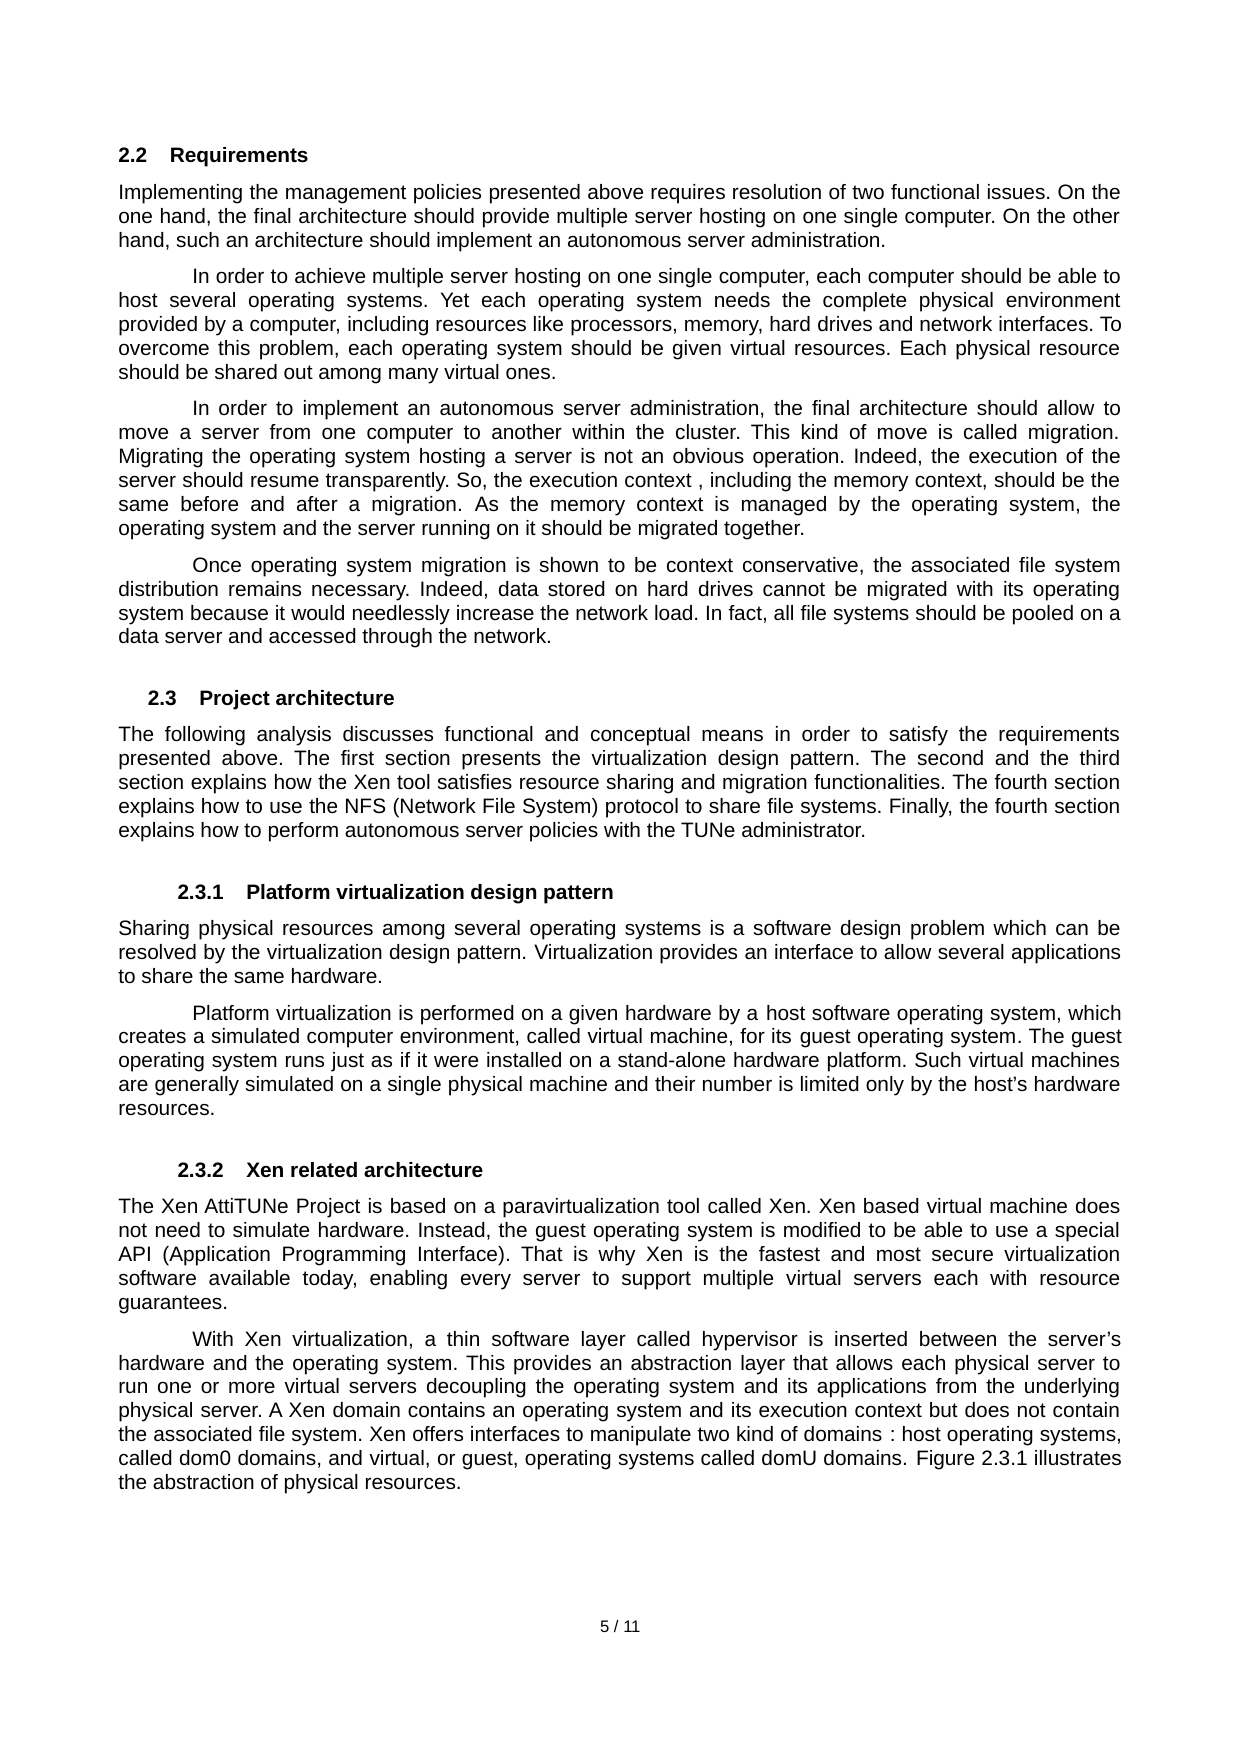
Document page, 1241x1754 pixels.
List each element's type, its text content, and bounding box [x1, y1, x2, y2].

text Platform virtualization is performed on a given hardware by a host software operating system, which creates a simulated computer environment, called virtual machine, for its guest operating system. The guest operating system runs just as if it were installed on a stand-alone hardware platform. Such virtual machines are generally simulated on a single physical machine and their number is limited only by the host’s hardware resources. [118, 1000, 1122, 1120]
text With Xen virtualization, a thin software layer called hypervisor is inserted between the server’s hardware and the operating system. This provides an abstraction layer that allows each physical server to run one or more virtual servers decoupling the operating system and its applications from the underlying physical server. A Xen domain contains an operating system and its execution context but does not contain the associated file system. Xen offers interfaces to manipulate two kind of domains : host operating systems, called dom0 domains, and virtual, or guest, operating systems called domU domains. Figure 2.3.1 illustrates the abstraction of physical resources. [118, 1326, 1122, 1494]
subtitle Requirements [118, 143, 1122, 167]
text Implementing the management policies presented above requires resolution of two functional issues. On the one hand, the final architecture should provide multiple server hosting on one single computer. On the other hand, such an architecture should implement an autonomous server administration. [118, 179, 1122, 251]
text Sharing physical resources among several operating systems is a software design problem which can be resolved by the virtualization design pattern. Virtualization provides an interface to allow several applications to share the same hardware. [118, 916, 1122, 988]
text In order to achieve multiple server hosting on one single computer, each computer should be able to host several operating systems. Yet each operating system needs the complete physical environment provided by a computer, including resources like processors, memory, hard drives and network interfaces. To overcome this problem, each operating system should be given virtual resources. Each physical resource should be shared out among many virtual ones. [118, 264, 1122, 384]
subtitle Project architecture [148, 686, 1122, 710]
text Once operating system migration is shown to be context conservative, the associated file system distribution remains necessary. Indeed, data stored on hard drives cannot be migrated with its operating system because it would needlessly increase the network load. In fact, all file systems should be pooled on a data server and accessed through the network. [118, 552, 1122, 648]
subtitle Xen related architecture [177, 1158, 1122, 1182]
text In order to implement an autonomous server administration, the final architecture should allow to move a server from one computer to another within the cluster. This kind of move is called migration. Migrating the operating system hosting a server is not an obvious operation. Indeed, the execution of the server should resume transparently. So, the execution context , including the memory context, should be the same before and after a migration. As the memory context is managed by the operating system, the operating system and the server running on it should be migrated together. [118, 396, 1122, 540]
text The following analysis discusses functional and conceptual means in order to satisfy the requirements presented above. The first section presents the virtualization design pattern. The second and the third section explains how the Xen tool satisfies resource sharing and migration functionalities. The fourth section explains how to use the NFS (Network File System) protocol to share file systems. Finally, the fourth section explains how to perform autonomous server policies with the TUNe administrator. [118, 722, 1122, 842]
subtitle Platform virtualization design pattern [177, 879, 1122, 903]
text The Xen AttiTUNe Project is based on a paravirtualization tool called Xen. Xen based virtual machine does not need to simulate hardware. Instead, the guest operating system is modified to be able to use a special API (Application Programming Interface). That is why Xen is the fastest and most secure virtualization software available today, enabling every server to support multiple virtual servers each with resource guarantees. [118, 1194, 1122, 1314]
